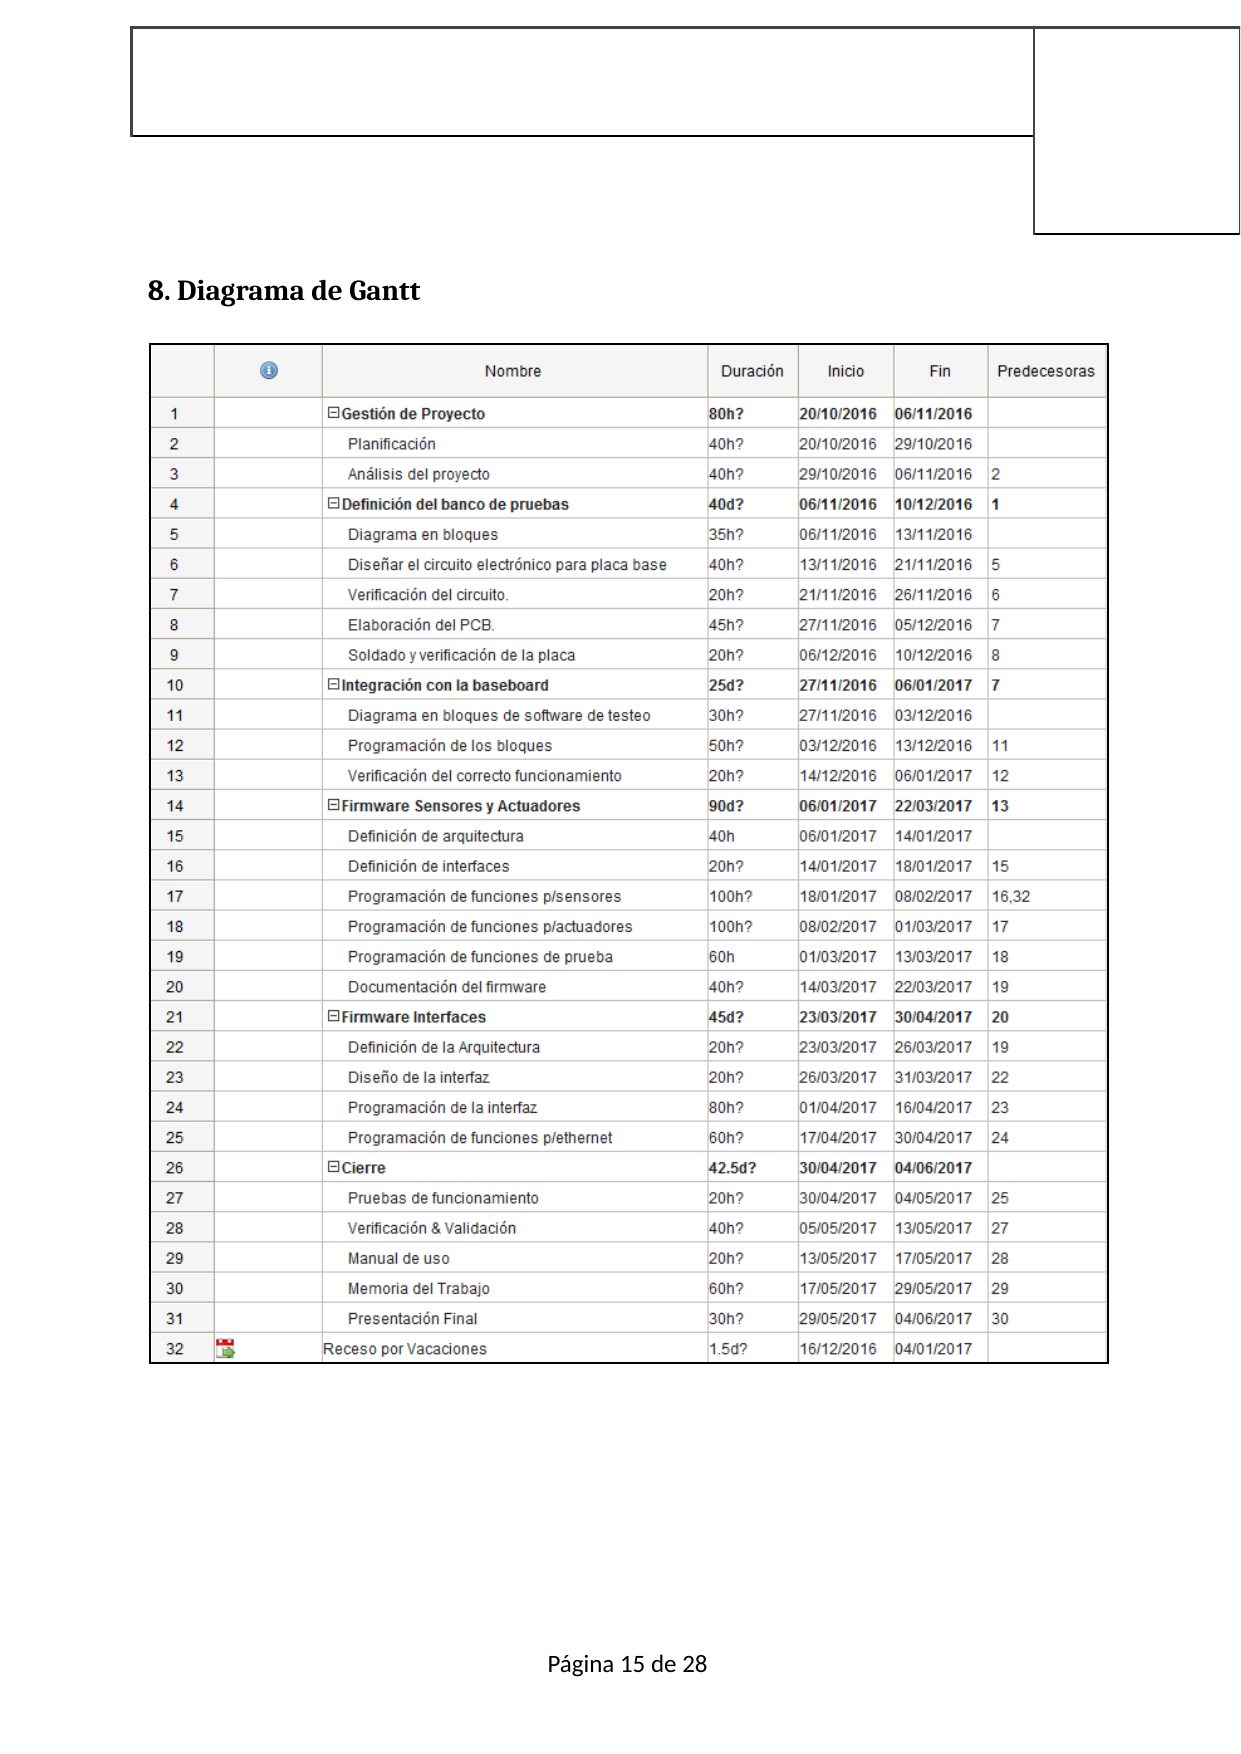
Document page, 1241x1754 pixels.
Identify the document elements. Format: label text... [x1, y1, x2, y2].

picture [151, 345, 1107, 1362]
subtitle 8. Diagrama de Gantt [148, 274, 1107, 307]
